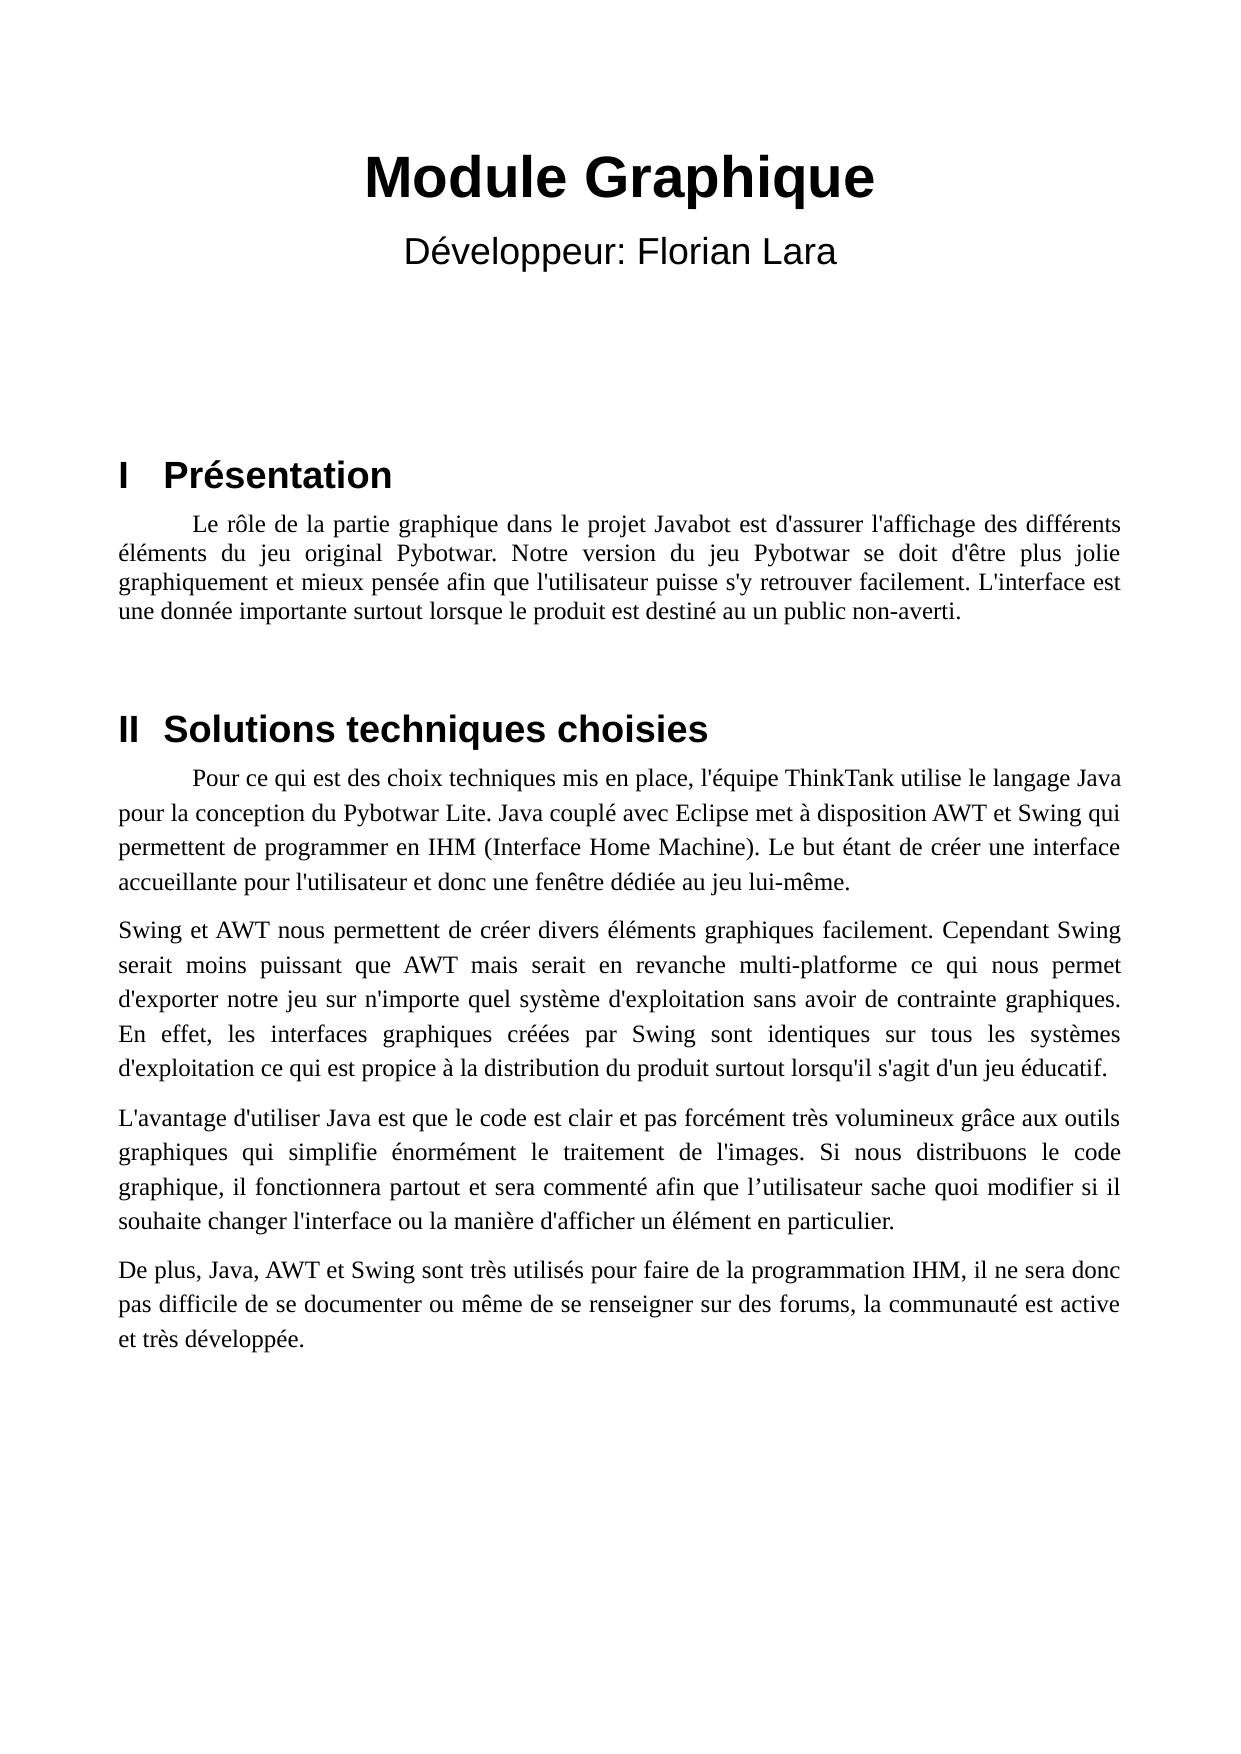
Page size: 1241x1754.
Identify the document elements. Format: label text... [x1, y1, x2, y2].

text Le rôle de la partie graphique dans le projet Javabot est d'assurer l'affichage des différents éléments du jeu original Pybotwar. Notre version du jeu Pybotwar se doit d'être plus jolie graphiquement et mieux pensée afin que l'utilisateur puisse s'y retrouver facilement. L'interface est une donnée importante surtout lorsque le produit est destiné au un public non-averti. [118, 509, 1122, 624]
text De plus, Java, AWT et Swing sont très utilisés pour faire de la programmation IHM, il ne sera donc pas difficile de se documenter ou même de se renseigner sur des forums, la communauté est active et très développée. [118, 1255, 1122, 1353]
text Swing et AWT nous permettent de créer divers éléments graphiques facilement. Cependant Swing serait moins puissant que AWT mais serait en revanche multi-platforme ce qui nous permet d'exporter notre jeu sur n'importe quel système d'exploitation sans avoir de contrainte graphiques. En effet, les interfaces graphiques créées par Swing sont identiques sur tous les systèmes d'exploitation ce qui est propice à la distribution du produit surtout lorsqu'il s'agit d'un jeu éducatif. [118, 916, 1122, 1082]
text Pour ce qui est des choix techniques mis en place, l'équipe ThinkTank utilise le langage Java pour la conception du Pybotwar Lite. Java couplé avec Eclipse met à disposition AWT et Swing qui permettent de programmer en IHM (Interface Home Machine). Le but étant de créer une interface accueillante pour l'utilisateur et donc une fenêtre dédiée au jeu lui-même. [118, 763, 1122, 895]
text L'avantage d'utiliser Java est que le code est clair et pas forcément très volumineux grâce aux outils graphiques qui simplifie énormément le traitement de l'images. Si nous distribuons le code graphique, il fonctionnera partout et sera commenté afin que l’utilisateur sache quoi modifier si il souhaite changer l'interface ou la manière d'afficher un élément en particulier. [118, 1103, 1122, 1235]
subtitle Développeur: Florian Lara [118, 229, 1122, 272]
subtitle Présentation [118, 453, 1122, 497]
subtitle Solutions techniques choisies [118, 707, 1122, 751]
title Module Graphique [118, 143, 1122, 210]
